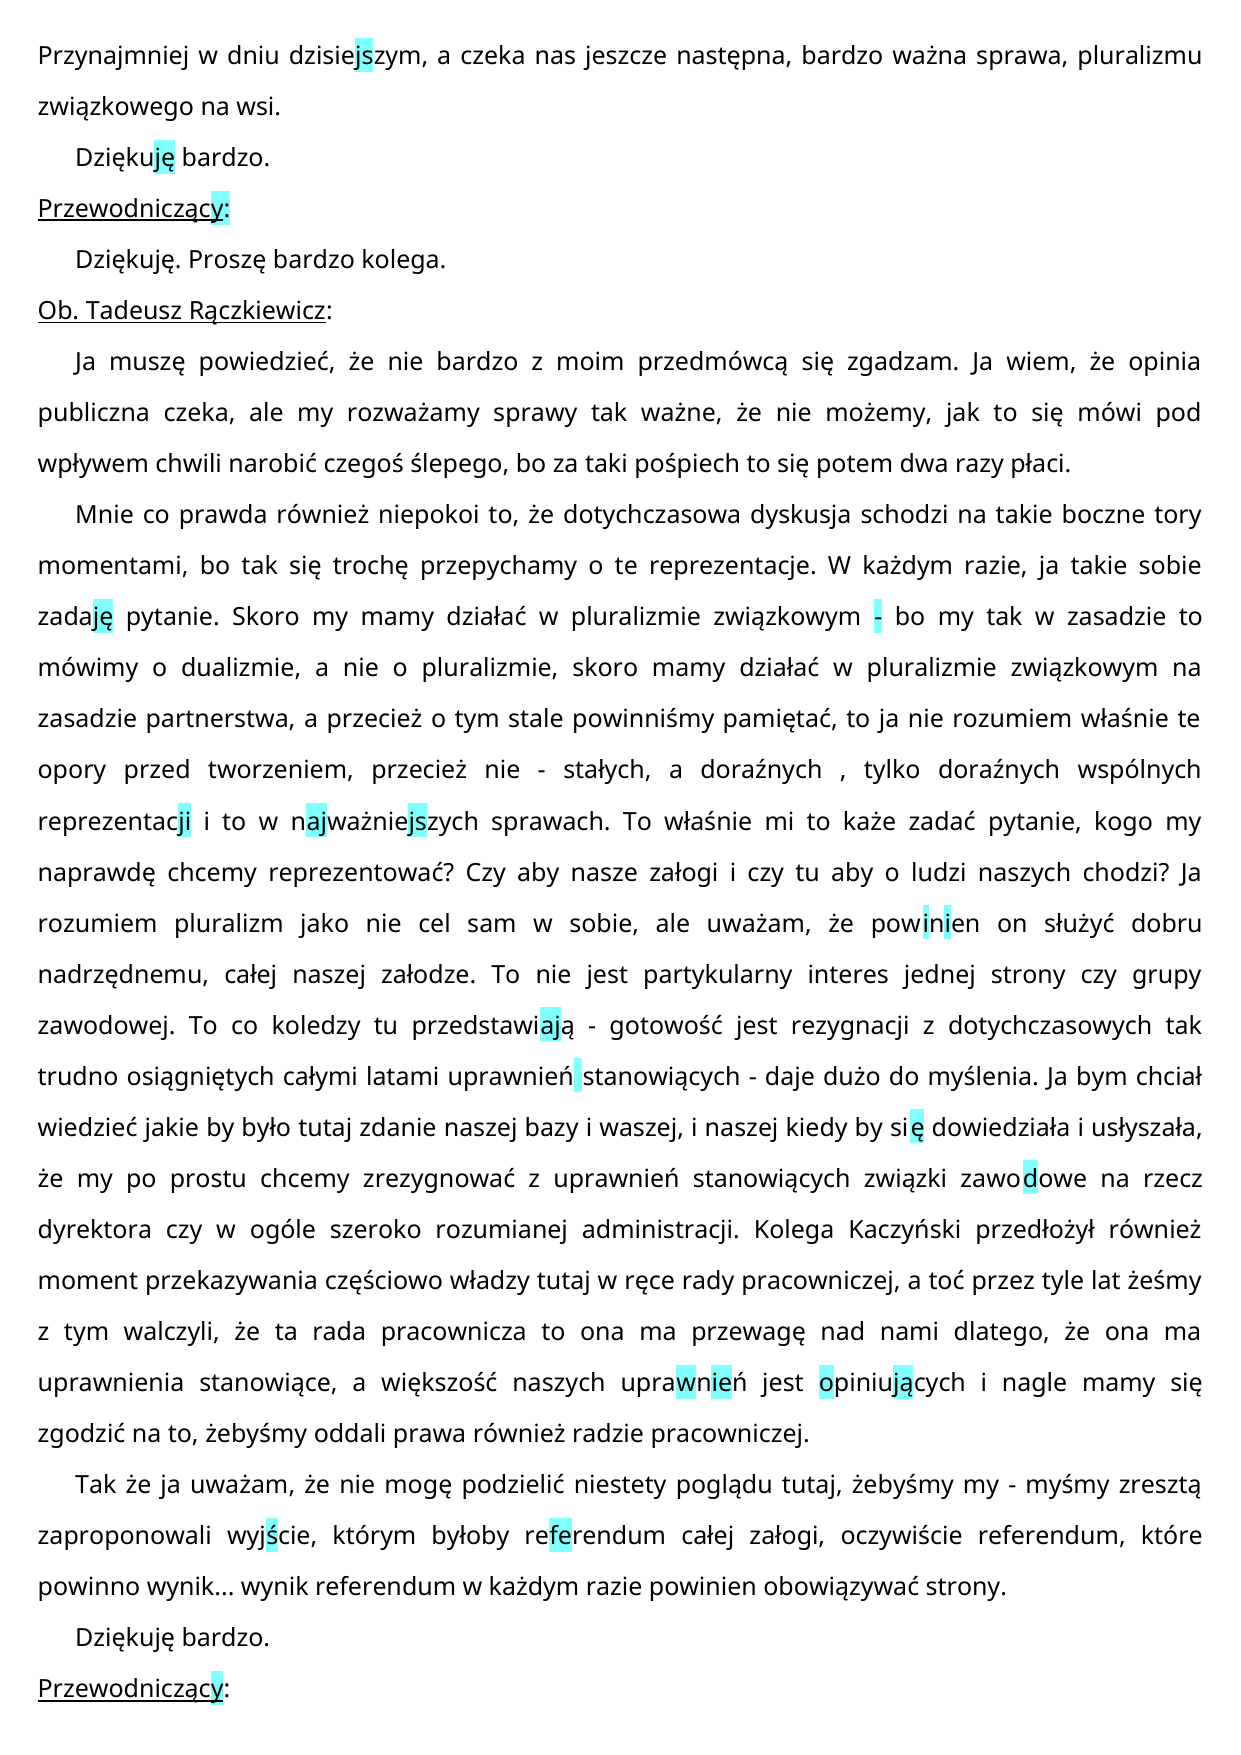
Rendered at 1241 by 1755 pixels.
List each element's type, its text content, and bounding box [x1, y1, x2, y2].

text Ja muszę powiedzieć, że nie bardzo z moim przedmówcą się zgadzam. Ja wiem, że opinia publiczna czeka, ale my rozważamy sprawy tak ważne, że nie możemy, jak to się mówi pod wpływem chwili narobić czegoś ślepego, bo za taki pośpiech to się potem dwa razy płaci. [37, 344, 1203, 480]
text Dziękuję. Proszę bardzo kolega. [37, 242, 1203, 276]
text Tak że ja uważam, że nie mogę podzielić niestety poglądu tutaj, żebyśmy my - myśmy zresztą zaproponowali wyjście, którym byłoby referendum całej załogi, oczywiście referendum, które powinno wynik... wynik referendum w każdym razie powinien obowiązywać strony. [37, 1467, 1203, 1603]
text Dziękuję bardzo. [37, 139, 1203, 174]
text Mnie co prawda również niepokoi to, że dotychczasowa dyskusja schodzi na takie boczne tory momentami, bo tak się trochę przepychamy o te reprezentacje. W każdym razie, ja takie sobie zadaję pytanie. Skoro my mamy działać w pluralizmie związkowym - bo my tak w zasadzie to mówimy o dualizmie, a nie o pluralizmie, skoro mamy działać w pluralizmie związkowym na zasadzie partnerstwa, a przecież o tym stale powinniśmy pamiętać, to ja nie rozumiem właśnie te opory przed tworzeniem, przecież nie - stałych, a doraźnych , tylko doraźnych wspólnych reprezentacji i to w najważniejszych sprawach. To właśnie mi to każe zadać pytanie, kogo my naprawdę chcemy reprezentować? Czy aby nasze załogi i czy tu aby o ludzi naszych chodzi? Ja rozumiem pluralizm jako nie cel sam w sobie, ale uważam, że powinien on służyć dobru nadrzędnemu, całej naszej załodze. To nie jest partykularny interes jednej strony czy grupy zawodowej. To co koledzy tu przedstawiają - gotowość jest rezygnacji z dotychczasowych tak trudno osiągniętych całymi latami uprawnień stanowiących - daje dużo do myślenia. Ja bym chciał wiedzieć jakie by było tutaj zdanie naszej bazy i waszej, i naszej kiedy by się dowiedziała i usłyszała, że my po prostu chcemy zrezygnować z uprawnień stanowiących związki zawodowe na rzecz dyrektora czy w ogóle szeroko rozumianej administracji. Kolega Kaczyński przedłożył również moment przekazywania częściowo władzy tutaj w ręce rady pracowniczej, a toć przez tyle lat żeśmy z tym walczyli, że ta rada pracownicza to ona ma przewagę nad nami dlatego, że ona ma uprawnienia stanowiące, a większość naszych uprawnień jest opiniujących i nagle mamy się zgodzić na to, żebyśmy oddali prawa również radzie pracowniczej. [37, 497, 1203, 1450]
text Przewodniczący: [37, 1671, 1203, 1705]
text Przynajmniej w dniu dzisiejszym, a czeka nas jeszcze następna, bardzo ważna sprawa, pluralizmu związkowego na wsi. [37, 37, 1203, 123]
text Ob. Tadeusz Rączkiewicz: [37, 293, 1203, 327]
text Przewodniczący: [37, 191, 1203, 225]
text Dziękuję bardzo. [37, 1620, 1203, 1654]
